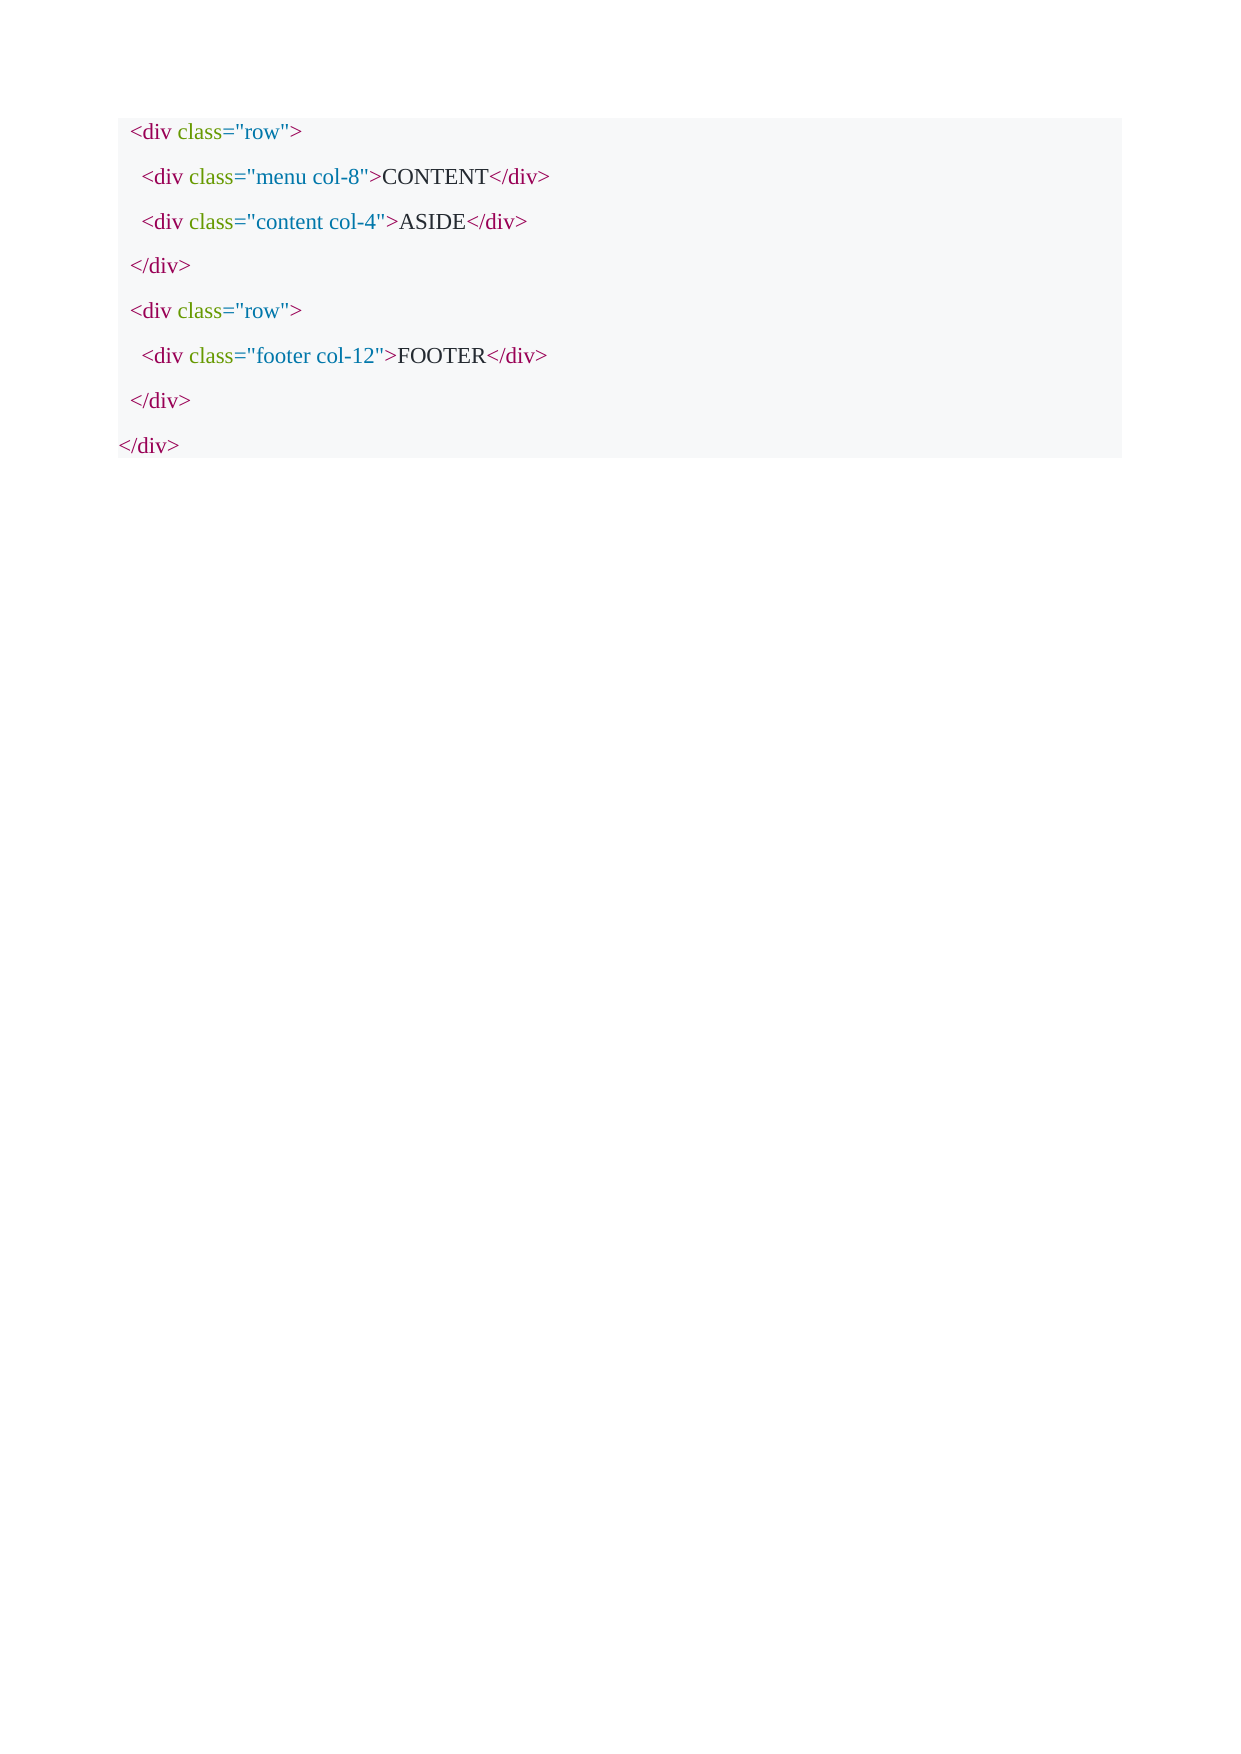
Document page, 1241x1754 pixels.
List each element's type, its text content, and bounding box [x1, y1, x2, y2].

text <div class="content col-4">ASIDE</div> [118, 208, 1122, 234]
text <div class="row"> [118, 297, 1122, 324]
text </div> [118, 387, 1122, 413]
text <div class="row"> [118, 118, 1122, 144]
text </div> [118, 432, 1122, 458]
text <div class="menu col-8">CONTENT</div> [118, 163, 1122, 189]
text </div> [118, 252, 1122, 279]
text <div class="footer col-12">FOOTER</div> [118, 342, 1122, 368]
